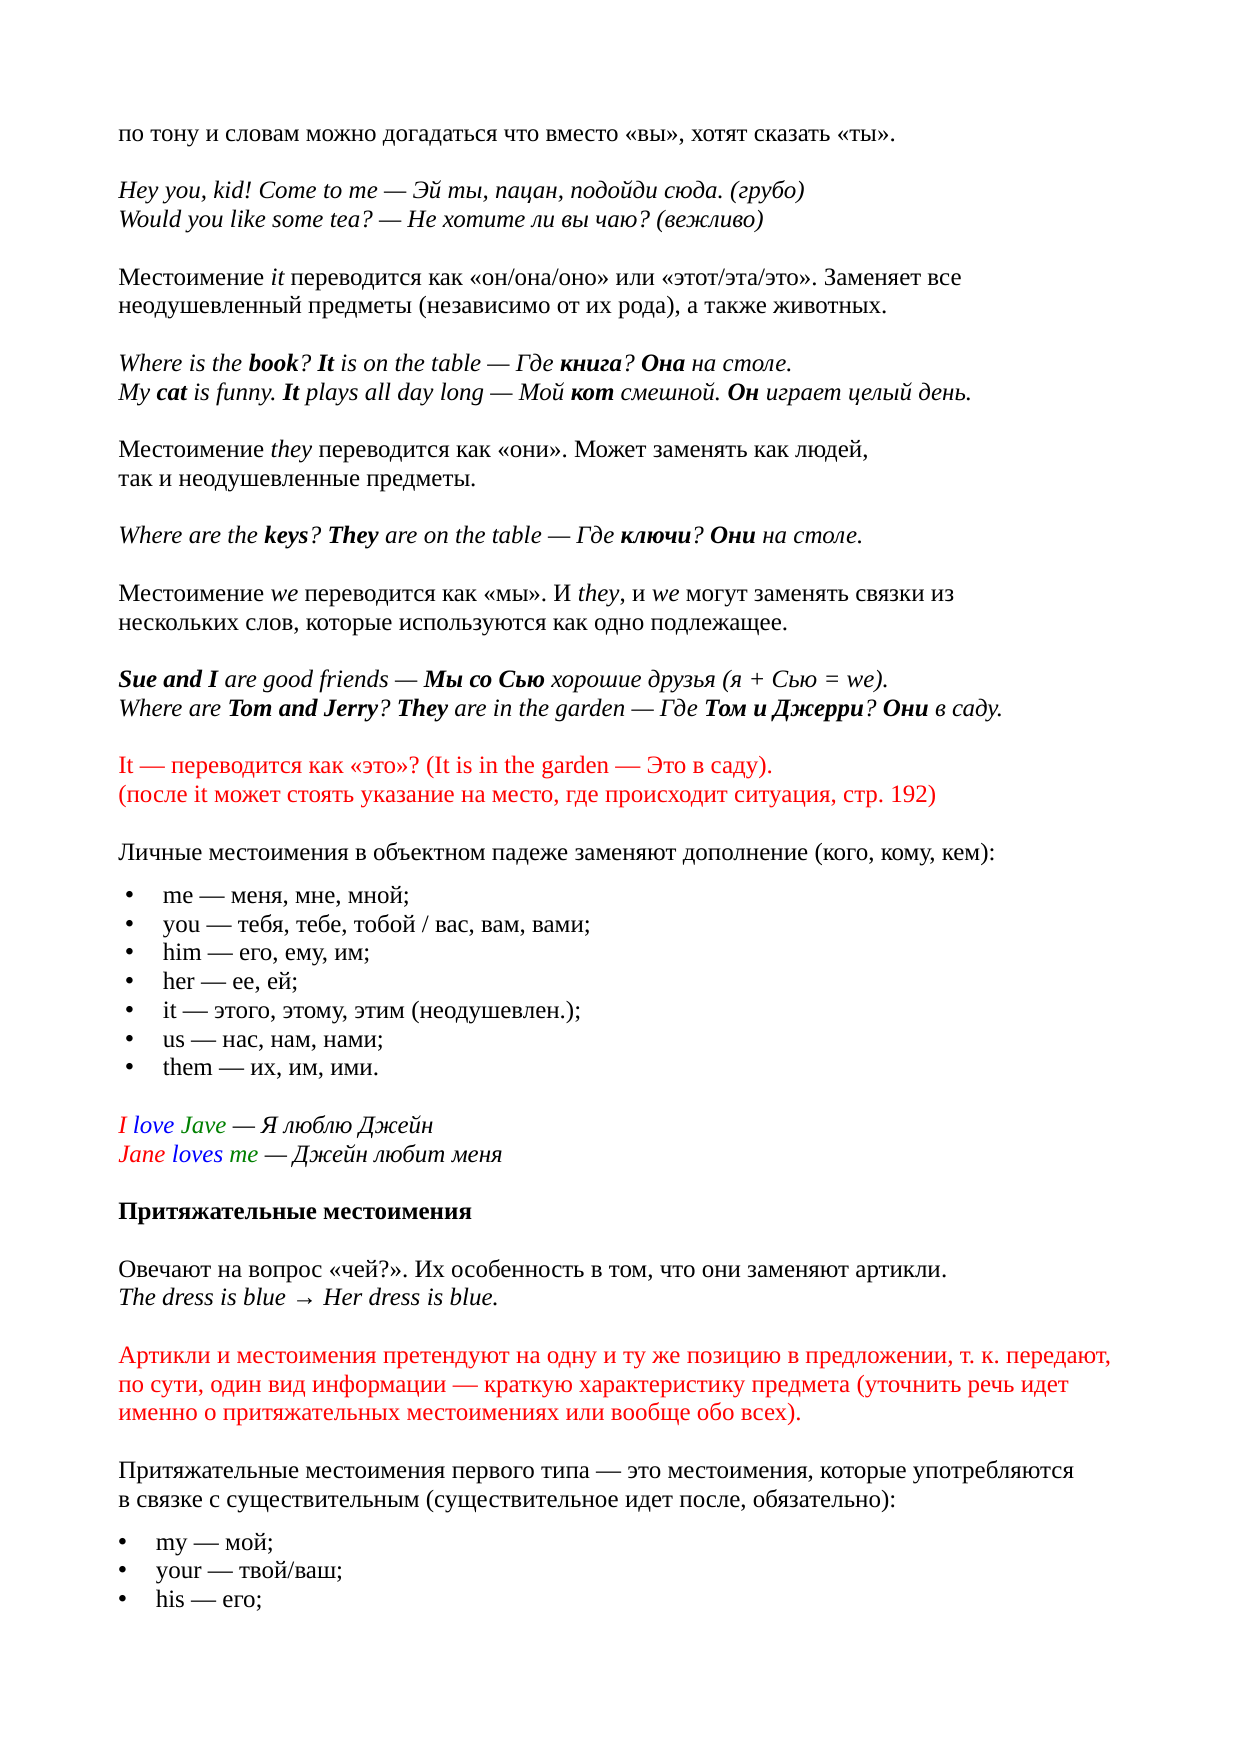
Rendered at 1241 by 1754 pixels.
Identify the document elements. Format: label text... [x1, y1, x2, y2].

list them — их, им, ими. [125, 1052, 1122, 1081]
text Притяжательные местоимения [118, 1196, 1122, 1225]
text It — переводится как «это»? (It is in the garden — Это в саду). [118, 751, 1122, 779]
text I love Jave — Я люблю Джейн [118, 1110, 1122, 1139]
list my — мой; [118, 1527, 1122, 1556]
text Would you like some tea? — Не хотите ли вы чаю? (вежливо) [118, 204, 1122, 233]
text Местоимение they переводится как «они». Может заменять как людей, [118, 434, 1122, 463]
text Притяжательные местоимения первого типа — это местоимения, которые употребляются [118, 1455, 1122, 1484]
text My cat is funny. It plays all day long — Мой кот смешной. Он играет целый день. [118, 377, 1122, 406]
text Овечают на вопрос «чей?». Их особенность в том, что они заменяют артикли. [118, 1254, 1122, 1282]
text The dress is blue → Her dress is blue. [118, 1282, 1122, 1311]
list her — ее, ей; [125, 966, 1122, 995]
list his — его; [118, 1584, 1122, 1613]
text так и неодушевленные предметы. [118, 463, 1122, 492]
text Where are Tom and Jerry? They are in the garden — Где Том и Джерри? Они в саду. [118, 693, 1122, 722]
list you — тебя, тебе, тобой / вас, вам, вами; [125, 909, 1122, 937]
text Артикли и местоимения претендуют на одну и ту же позицию в предложении, т. к. передают, по сути, один вид информации — краткую характеристику предмета (уточнить речь идет именно о притяжательных местоимениях или вообще обо всех). [118, 1340, 1122, 1426]
text Местоимение it переводится как «он/она/оно» или «этот/эта/это». Заменяет все неодушевленный предметы (независимо от их рода), а также животных. [118, 262, 1122, 319]
list me — меня, мне, мной; [125, 880, 1122, 909]
text Where is the book? It is on the table — Где книга? Она на столе. [118, 348, 1122, 377]
text в связке с существительным (существительное идет после, обязательно): [118, 1484, 1122, 1512]
text Местоимение we переводится как «мы». И they, и we могут заменять связки из [118, 578, 1122, 607]
list it — этого, этому, этим (неодушевлен.); [125, 995, 1122, 1024]
text нескольких слов, которые используются как одно подлежащее. [118, 607, 1122, 636]
text Личные местоимения в объектном падеже заменяют дополнение (кого, кому, кем): [118, 837, 1122, 866]
text Sue and I are good friends — Мы со Сью хорошие друзья (я + Сью = we). [118, 664, 1122, 693]
text Hey you, kid! Come to me — Эй ты, пацан, подойди сюда. (грубо) [118, 176, 1122, 204]
text Where are the keys? They are on the table — Где ключи? Они на столе. [118, 521, 1122, 549]
text (после it может стоять указание на место, где происходит ситуация, стр. 192) [118, 779, 1122, 808]
list your — твой/ваш; [118, 1556, 1122, 1584]
text Jane loves me — Джейн любит меня [118, 1139, 1122, 1167]
text по тону и словам можно догадаться что вместо «вы», хотят сказать «ты». [118, 118, 1122, 147]
list us — нас, нам, нами; [125, 1024, 1122, 1052]
list him — его, ему, им; [125, 937, 1122, 966]
